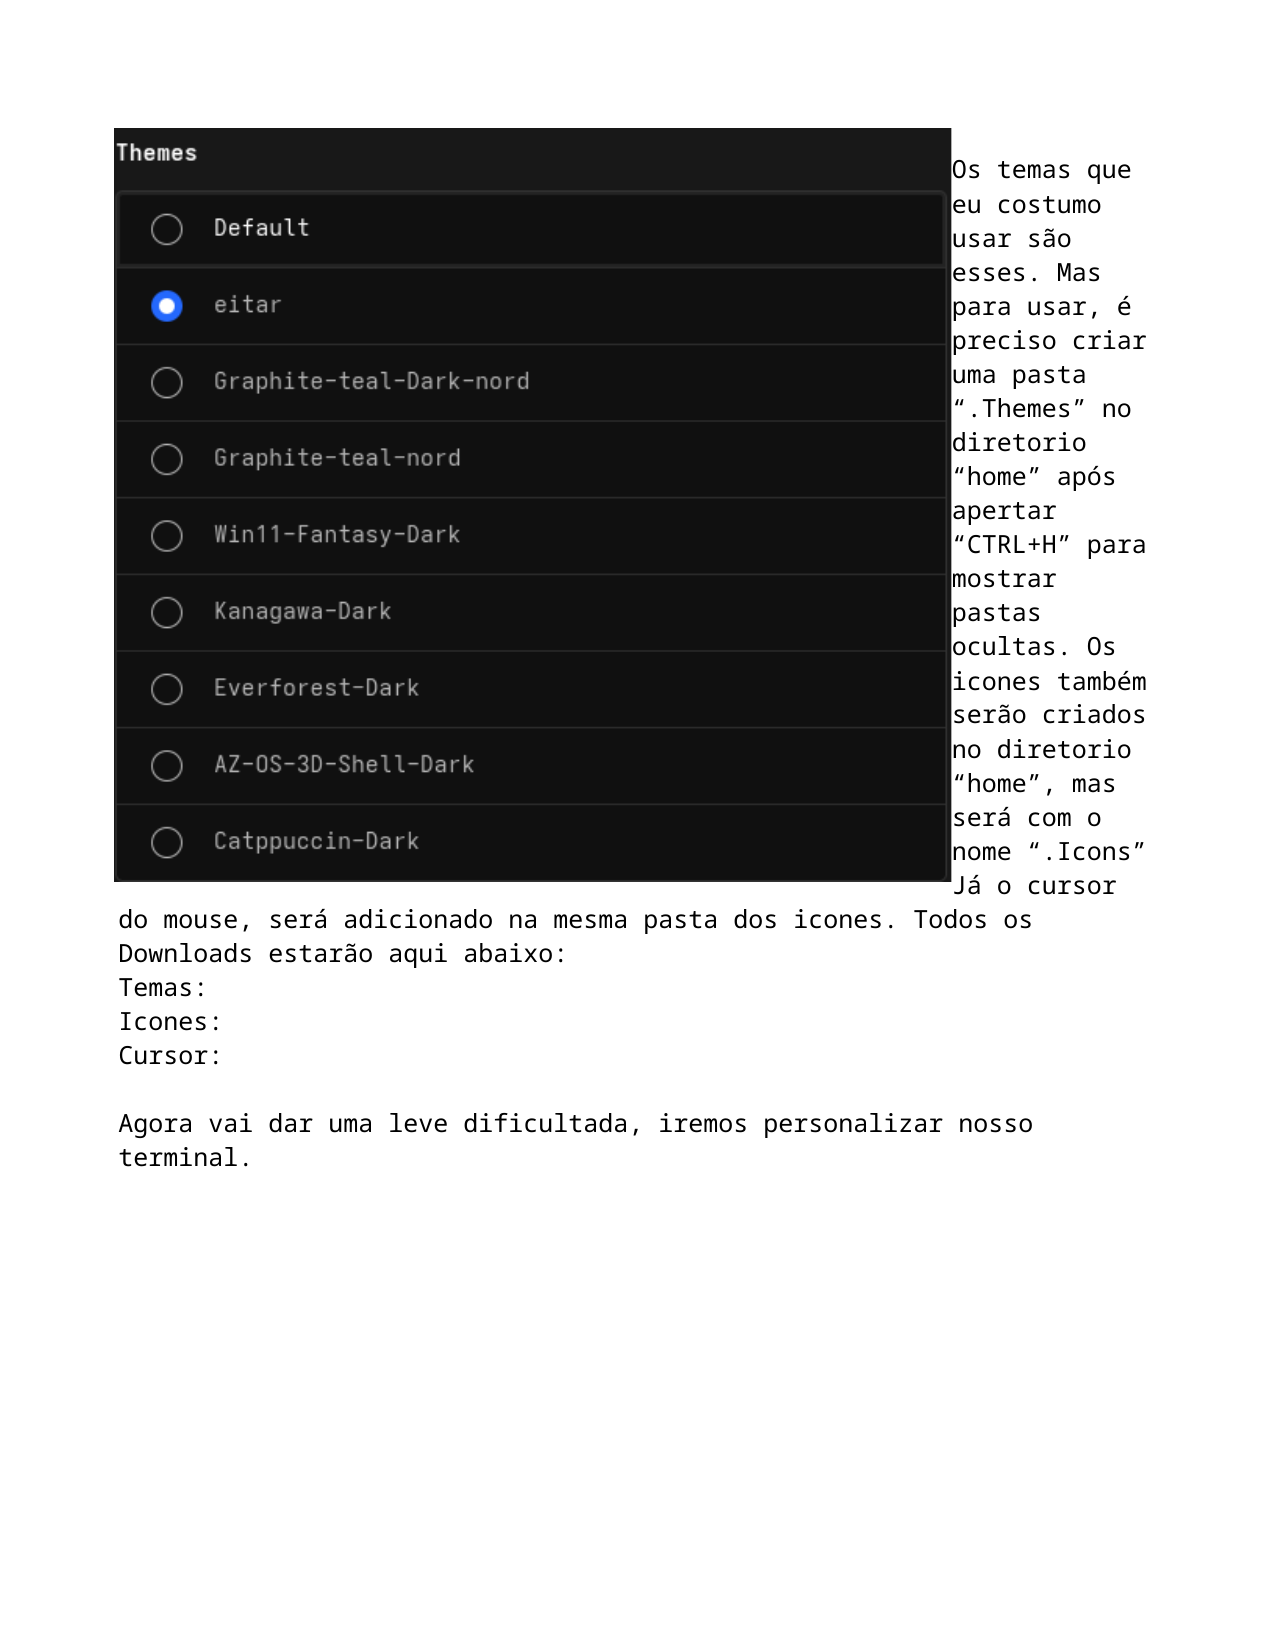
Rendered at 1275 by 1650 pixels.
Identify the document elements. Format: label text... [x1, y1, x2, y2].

text Já o cursor do mouse, será adicionado na mesma pasta dos icones. Todos os Downloads estarão aqui abaixo: [118, 867, 1157, 970]
text Temas: [118, 970, 1157, 1004]
text Icones: [118, 1004, 1157, 1038]
text Os temas que eu costumo usar são esses. Mas para usar, é preciso criar uma pasta “.Themes” no diretorio “home” após apertar “CTRL+H” para mostrar pastas ocultas. Os icones também serão criados no diretorio “home”, mas será com o nome “.Icons” [118, 118, 1157, 867]
text Cursor: [118, 1038, 1157, 1072]
picture [114, 128, 952, 882]
text Agora vai dar uma leve dificultada, iremos personalizar nosso terminal. [118, 1106, 1157, 1174]
